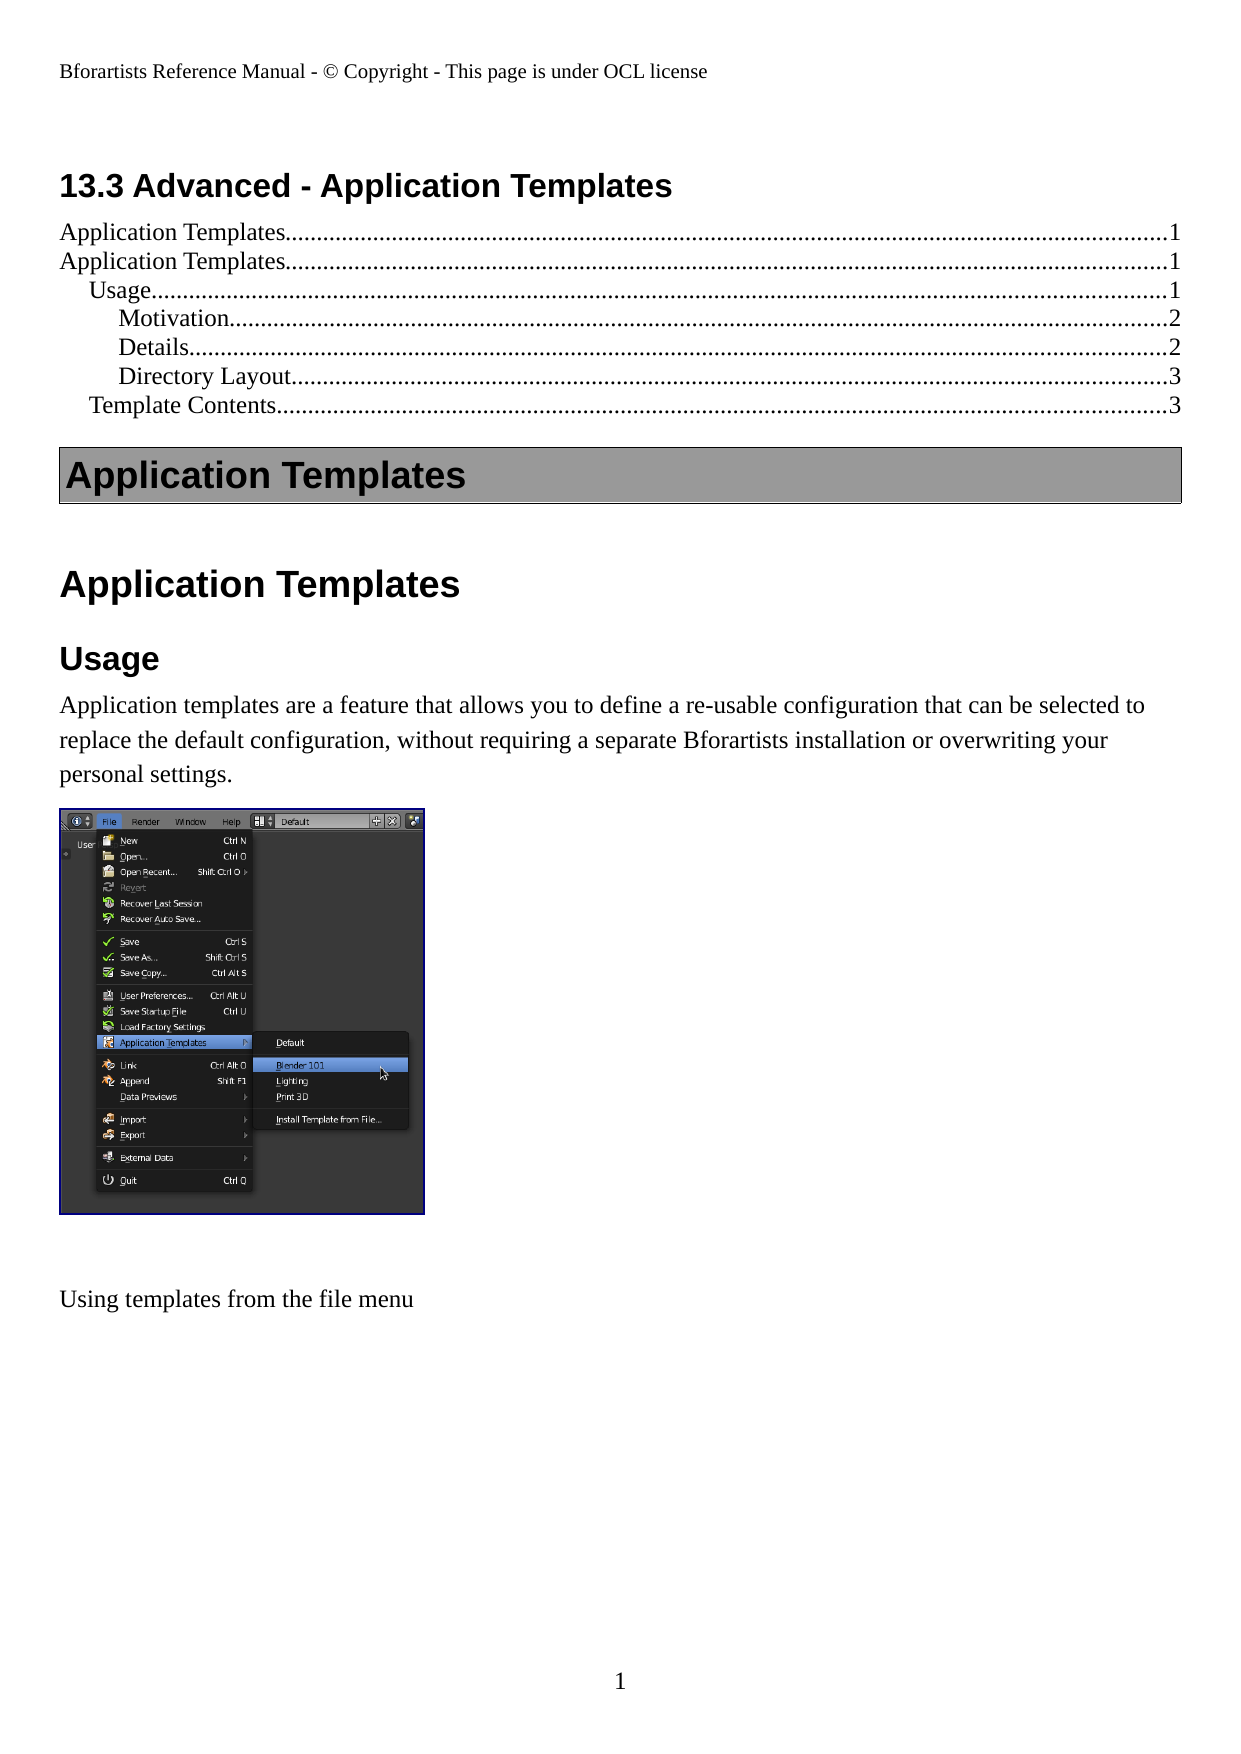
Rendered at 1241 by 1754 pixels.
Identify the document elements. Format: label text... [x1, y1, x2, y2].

subtitle Usage [59, 639, 1181, 678]
text Usage 1 [88, 275, 1181, 303]
picture [61, 810, 423, 1213]
text Using templates from the file menu [59, 1284, 1181, 1313]
table_header Application Templates [60, 448, 1181, 502]
text Application Templates 1 [59, 217, 1181, 246]
subtitle Application Templates [59, 562, 1181, 606]
text Application Templates 1 [59, 246, 1181, 275]
text Template Contents 3 [88, 390, 1181, 418]
text Directory Layout 3 [118, 361, 1181, 390]
subtitle 13.3 Advanced - Application Templates [59, 166, 1181, 205]
text Application templates are a feature that allows you to define a re-usable configuration that can be selected to replace the default configuration, without requiring a separate Bforartists installation or overwriting your personal settings. [59, 690, 1181, 788]
text Details 2 [118, 332, 1181, 361]
text Motivation 2 [118, 303, 1181, 332]
